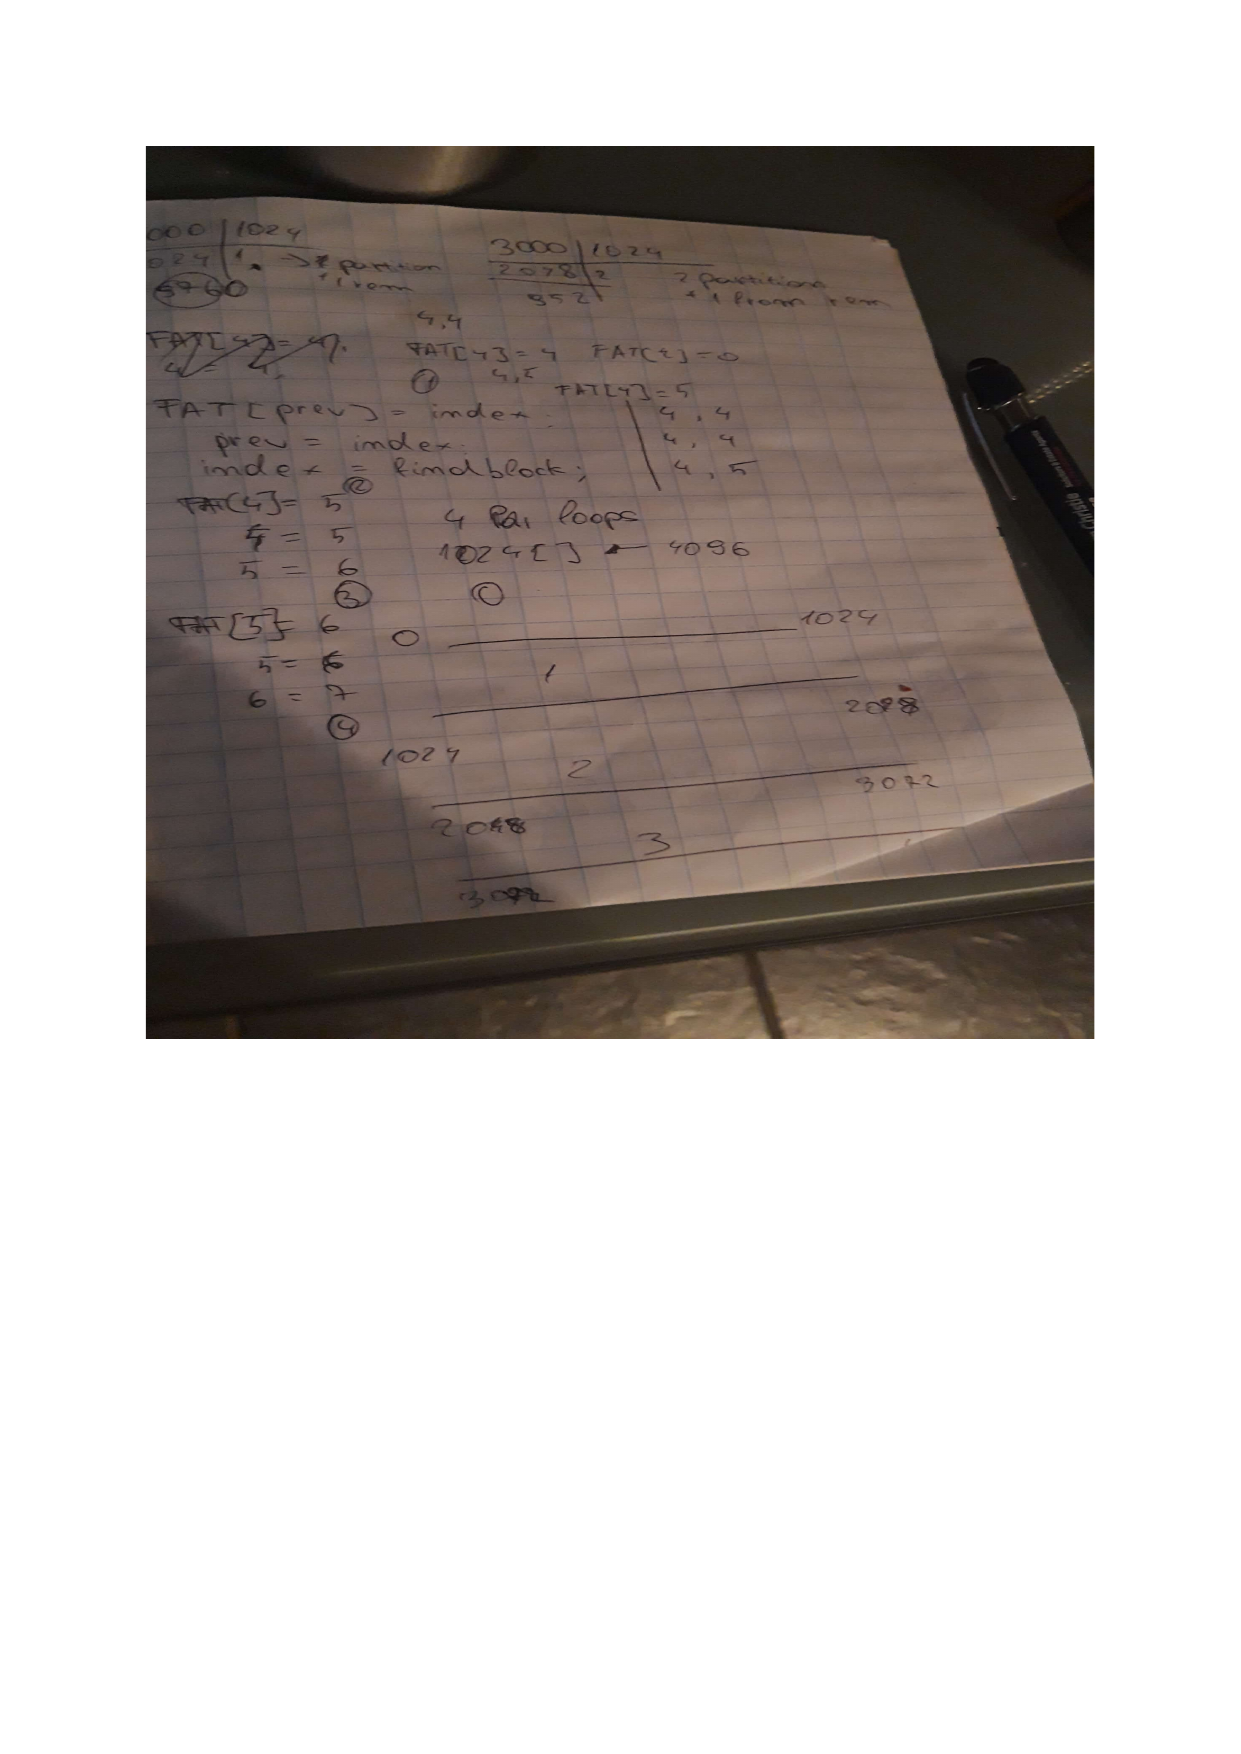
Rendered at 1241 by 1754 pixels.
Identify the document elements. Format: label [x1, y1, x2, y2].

picture [145, 146, 1095, 1039]
